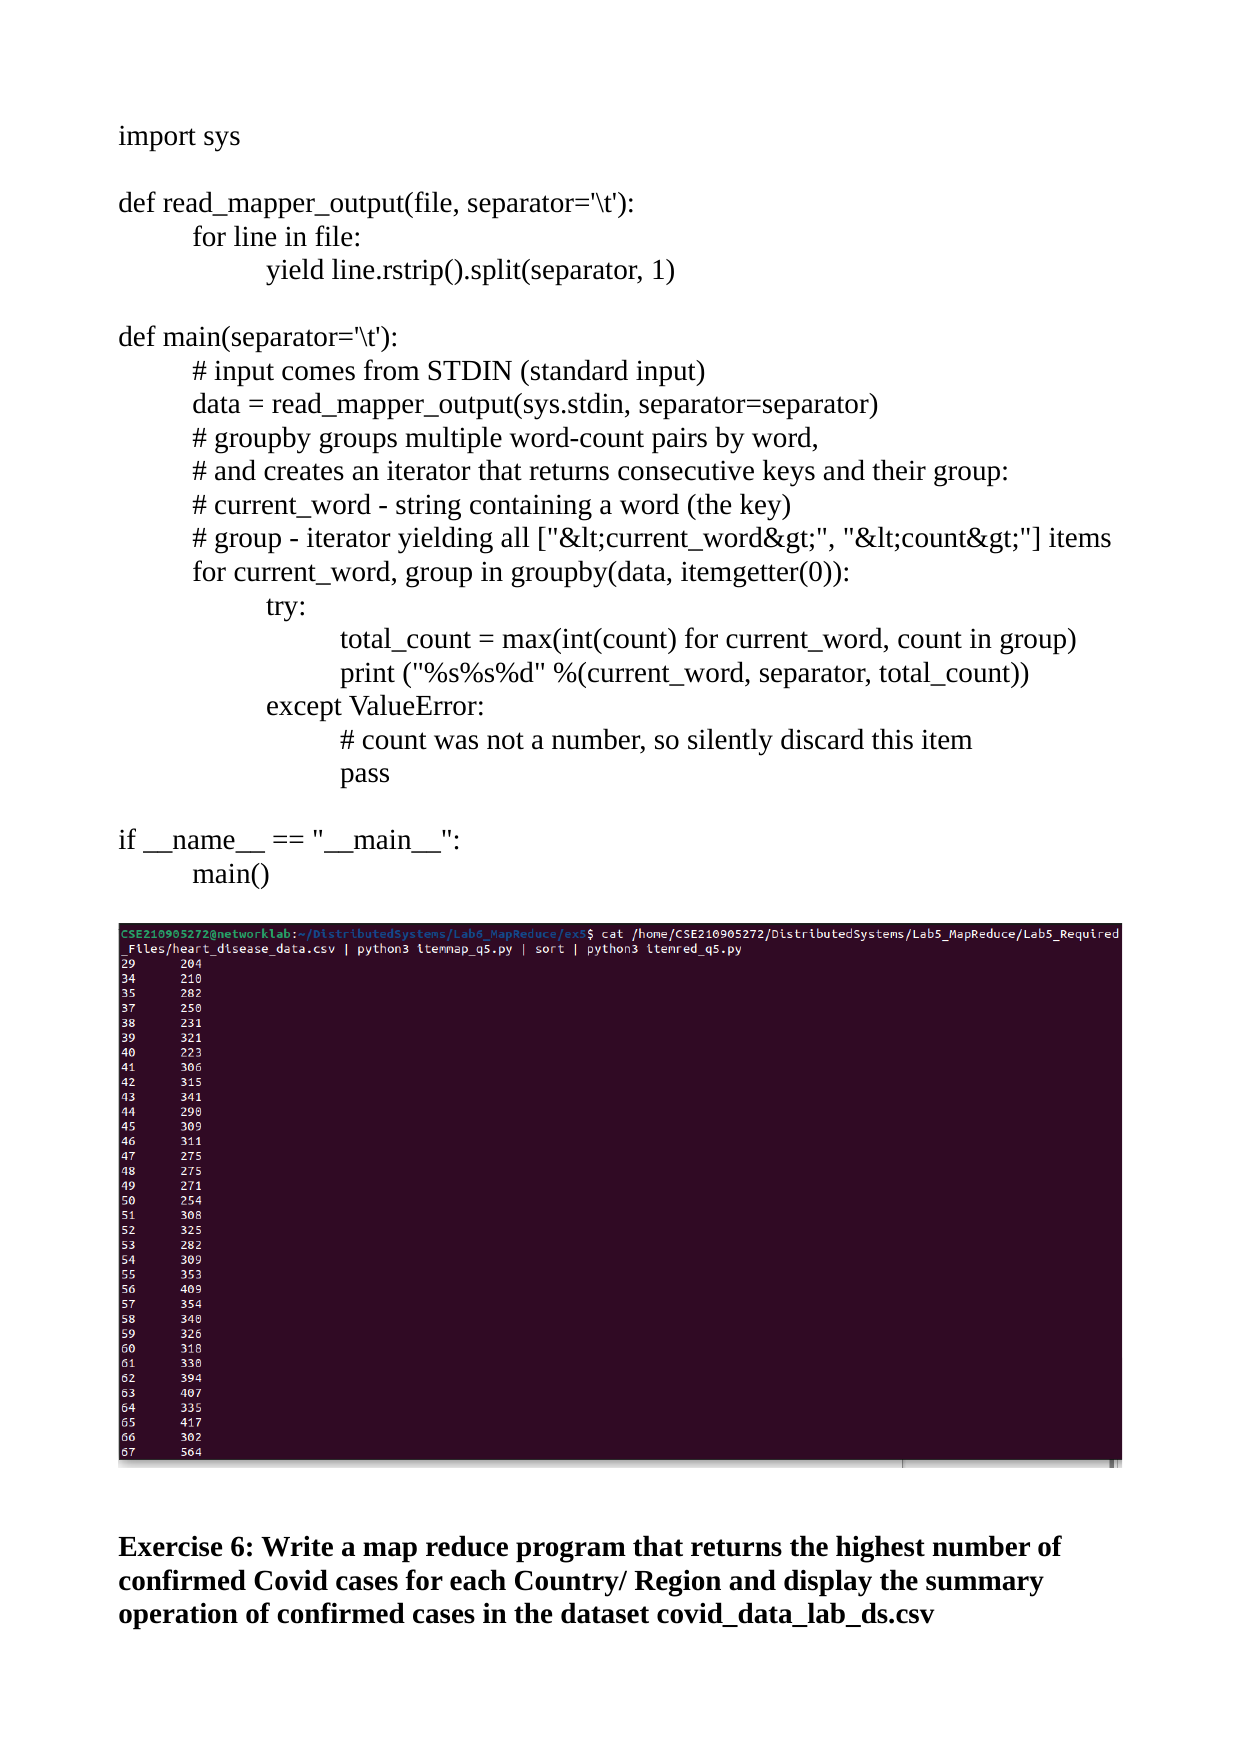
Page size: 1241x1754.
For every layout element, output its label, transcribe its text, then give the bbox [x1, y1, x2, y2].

text total_count = max(int(count) for current_word, count in group) [118, 621, 1122, 655]
text # groupby groups multiple word-count pairs by word, [118, 420, 1122, 453]
text # count was not a number, so silently discard this item [118, 722, 1122, 755]
text def read_mapper_output(file, separator='\t'): [118, 185, 1122, 219]
text if __name__ == "__main__": [118, 822, 1122, 856]
text import sys [118, 118, 1122, 152]
text # and creates an iterator that returns consecutive keys and their group: [118, 453, 1122, 487]
text def main(separator='\t'): [118, 319, 1122, 353]
text print ("%s%s%d" %(current_word, separator, total_count)) [118, 655, 1122, 688]
text yield line.rstrip().split(separator, 1) [118, 252, 1122, 286]
text pass [118, 755, 1122, 789]
text try: [118, 588, 1122, 621]
text # input comes from STDIN (standard input) [118, 353, 1122, 386]
text main() [118, 856, 1122, 889]
text # group - iterator yielding all ["&lt;current_word&gt;", "&lt;count&gt;"] items [118, 521, 1122, 554]
text for current_word, group in groupby(data, itemgetter(0)): [118, 554, 1122, 588]
text # current_word - string containing a word (the key) [118, 487, 1122, 521]
text except ValueError: [118, 688, 1122, 722]
text Exercise 6: Write a map reduce program that returns the highest number of confirmed Covid cases for each Country/ Region and display the summary operation of confirmed cases in the dataset covid_data_lab_ds.csv [118, 1529, 1122, 1630]
text data = read_mapper_output(sys.stdin, separator=separator) [118, 386, 1122, 420]
text for line in file: [118, 219, 1122, 252]
